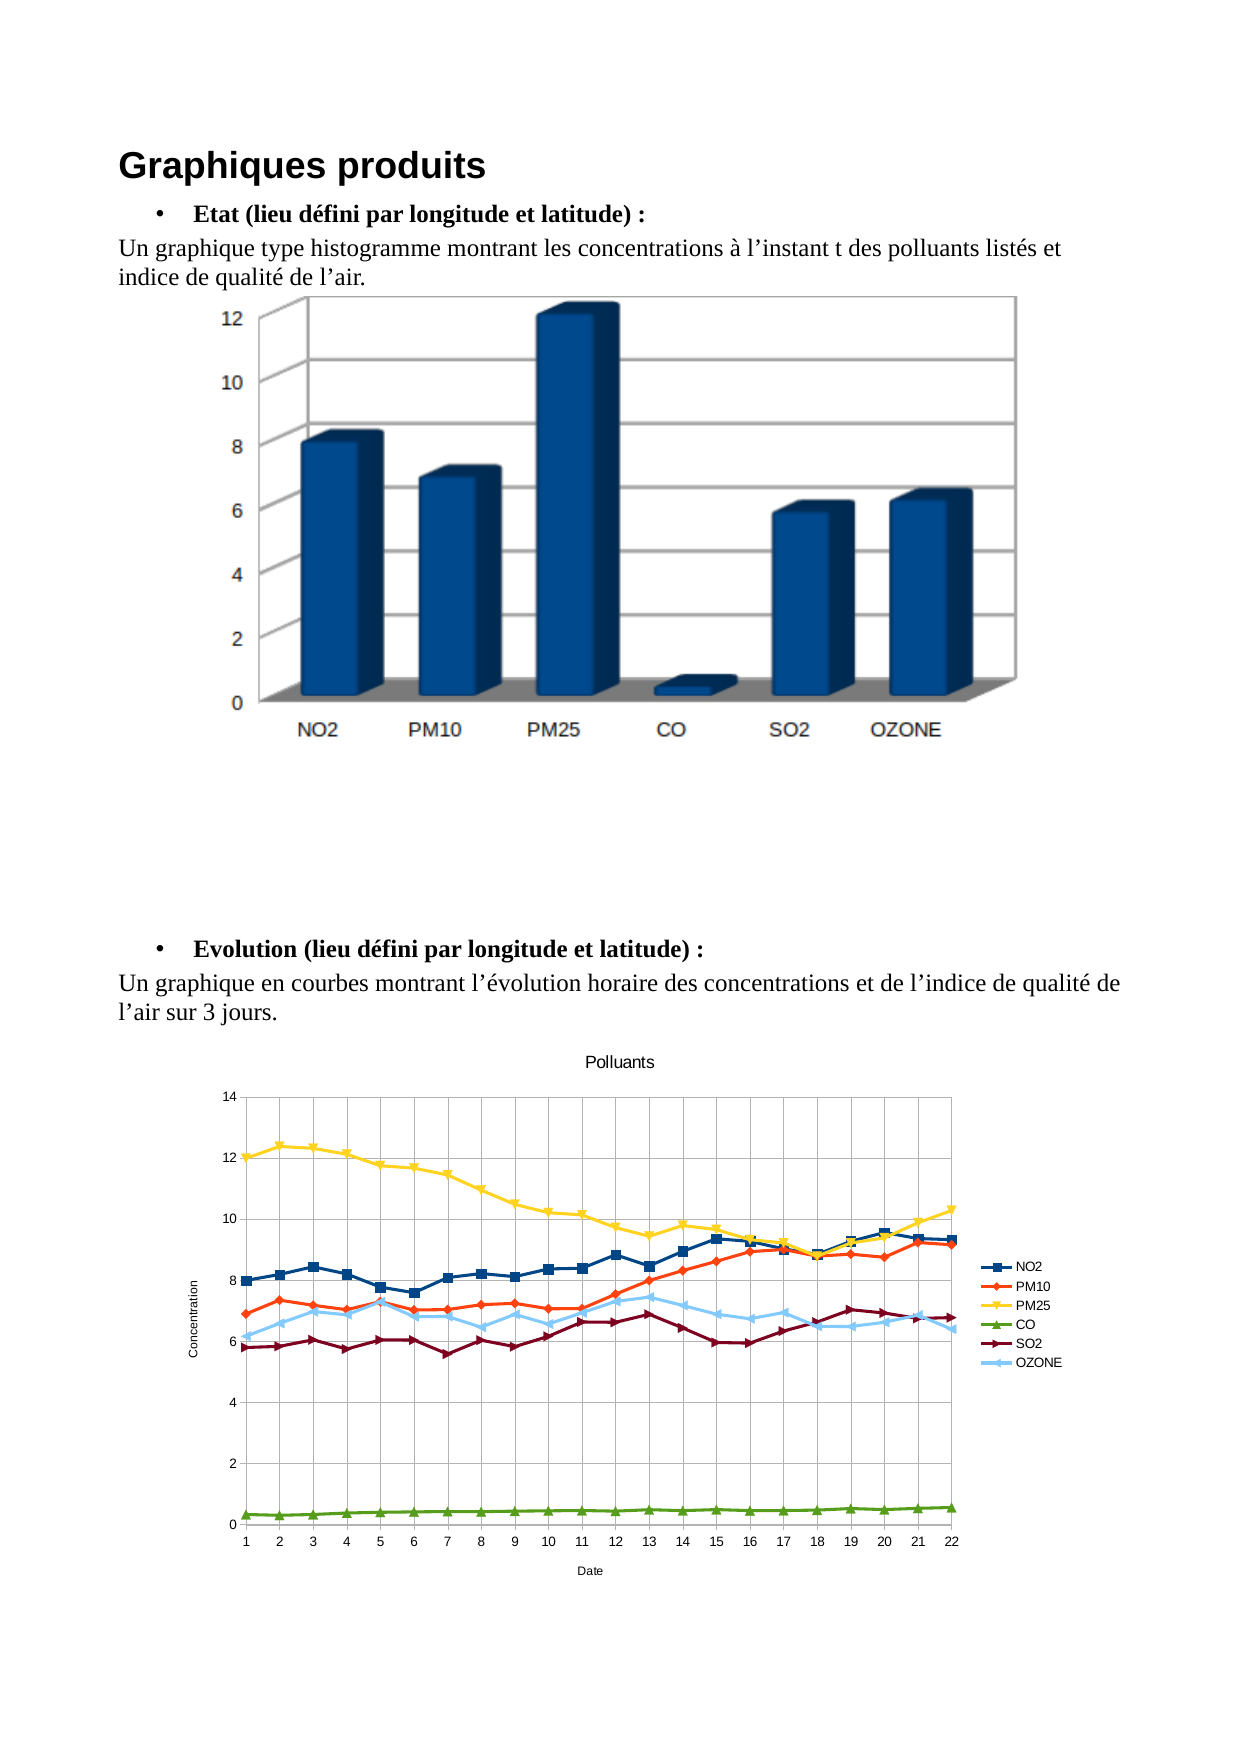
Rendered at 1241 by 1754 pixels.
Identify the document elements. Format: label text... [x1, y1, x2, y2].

list Evolution (lieu défini par longitude et latitude) : [156, 934, 1122, 962]
text Un graphique type histogramme montrant les concentrations à l’instant t des polluants listés et indice de qualité de l’air. [118, 233, 1122, 291]
text Un graphique en courbes montrant l’évolution horaire des concentrations et de l’indice de qualité de l’air sur 3 jours. [118, 968, 1122, 1026]
list Etat (lieu défini par longitude et latitude) : [156, 199, 1122, 227]
subtitle Graphiques produits [118, 143, 1122, 186]
picture [221, 296, 1019, 743]
